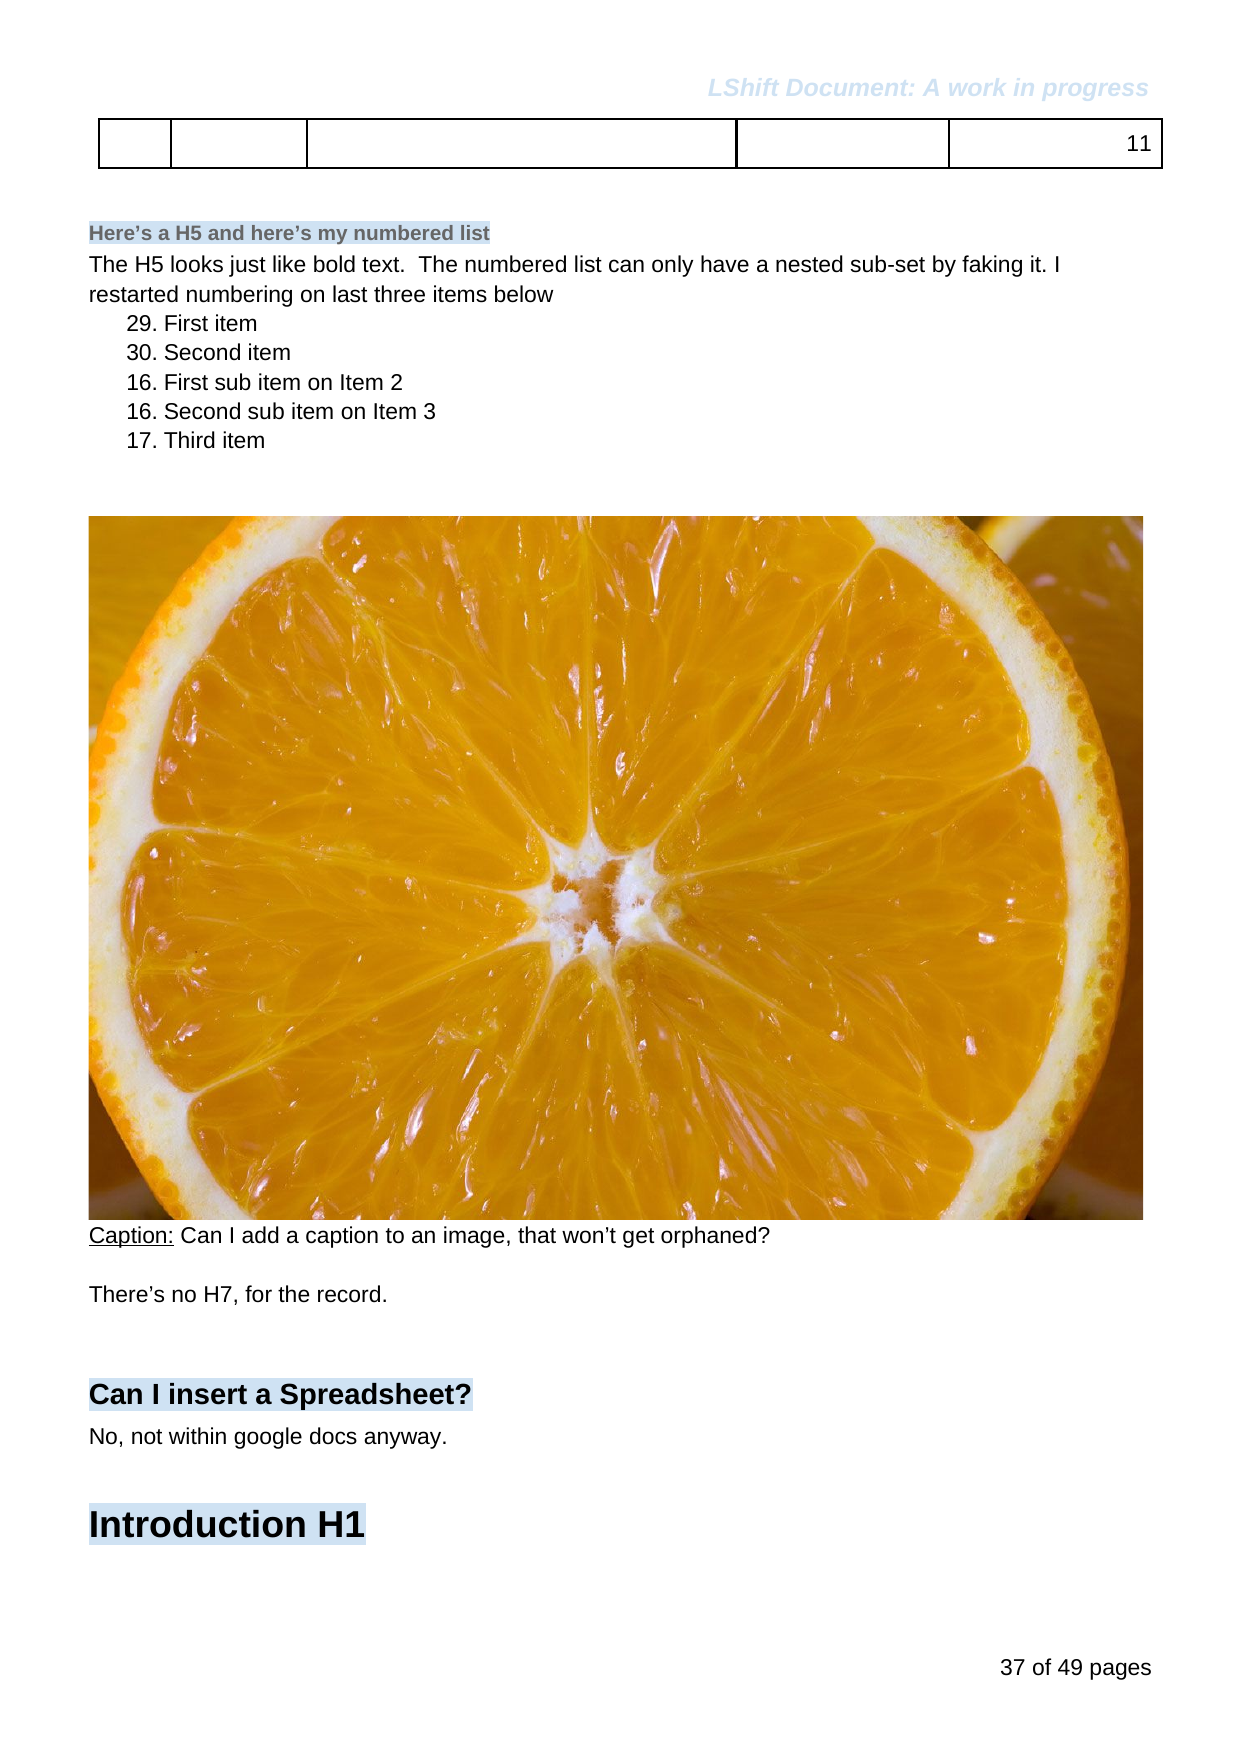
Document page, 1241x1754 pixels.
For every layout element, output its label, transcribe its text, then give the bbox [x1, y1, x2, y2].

table_cell [738, 120, 948, 167]
table_cell 11 [950, 120, 1161, 167]
list First sub item on Item 2 [126, 369, 1152, 395]
list Second sub item on Item 3 [126, 399, 1152, 424]
text Caption: Can I add a caption to an image, that won’t get orphaned? [88, 1223, 1152, 1249]
list First item [126, 311, 1152, 336]
list Third item [126, 428, 1152, 454]
table_cell [172, 120, 306, 167]
text There’s no H7, for the record. [88, 1282, 1152, 1307]
list Second item [126, 340, 1152, 366]
subtitle Here’s a H5 and here’s my numbered list [490, 221, 1152, 244]
table_cell [100, 120, 170, 167]
text No, not within google docs anyway. [88, 1424, 1152, 1449]
subtitle Introduction H1 [366, 1503, 1152, 1545]
picture [88, 516, 1144, 1220]
table_cell [308, 120, 735, 167]
subtitle Can I insert a Spreadsheet? [473, 1378, 1152, 1411]
text The H5 looks just like bold text. The numbered list can only have a nested sub-set by faking it. I restarted numbering on last three items below [88, 252, 1152, 307]
